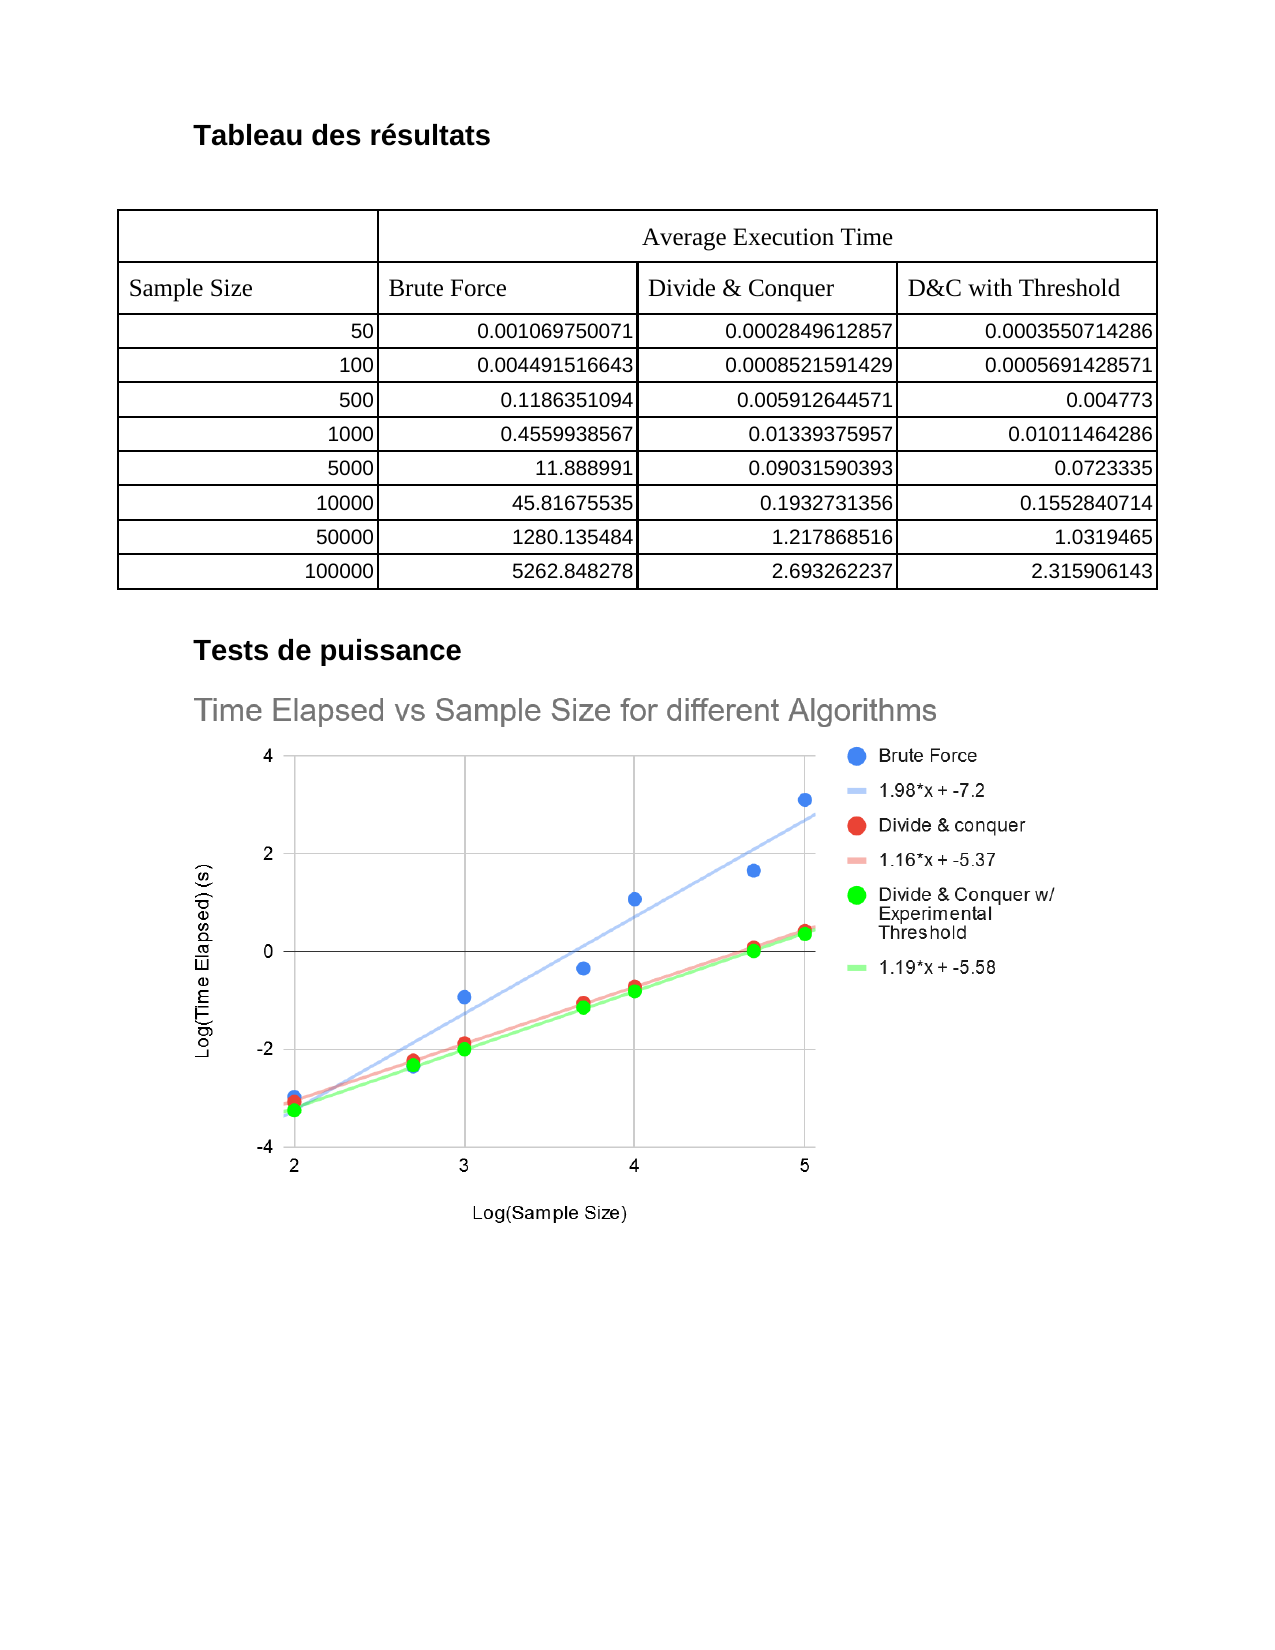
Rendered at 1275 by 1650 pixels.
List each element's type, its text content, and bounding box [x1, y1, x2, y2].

table_cell 0.004491516643 [379, 349, 636, 381]
table_cell 11.888991 [379, 452, 636, 484]
table_cell 1.0319465 [898, 521, 1156, 553]
table_cell 1.217868516 [639, 521, 896, 553]
table_cell Sample Size [119, 263, 377, 312]
table_header [119, 211, 377, 261]
table_cell 100 [119, 349, 377, 381]
table_cell 0.0003550714286 [898, 315, 1156, 347]
picture [164, 666, 1111, 1252]
table_cell 0.01011464286 [898, 418, 1156, 450]
table_cell 45.81675535 [379, 486, 636, 519]
table_cell 0.1552840714 [898, 486, 1156, 519]
table_cell 50000 [119, 521, 377, 553]
table_cell 2.693262237 [639, 555, 896, 587]
table_cell 1280.135484 [379, 521, 636, 553]
table_cell 0.0002849612857 [639, 315, 896, 347]
subtitle Tableau des résultats [118, 118, 1157, 152]
table_cell D&C with Threshold [898, 263, 1156, 312]
table_cell 0.0008521591429 [639, 349, 896, 381]
table_cell 0.09031590393 [639, 452, 896, 484]
table_cell 50 [119, 315, 377, 347]
table_cell Divide & Conquer [639, 263, 896, 312]
table_cell 0.005912644571 [639, 383, 896, 416]
table_cell 2.315906143 [898, 555, 1156, 587]
table_cell 0.1186351094 [379, 383, 636, 416]
table_cell 5000 [119, 452, 377, 484]
table_cell 1000 [119, 418, 377, 450]
table_cell 0.004773 [898, 383, 1156, 416]
table_cell 0.0723335 [898, 452, 1156, 484]
table_cell 0.0005691428571 [898, 349, 1156, 381]
table_cell 0.001069750071 [379, 315, 636, 347]
subtitle Tests de puissance [118, 633, 1157, 666]
table_cell 0.1932731356 [639, 486, 896, 519]
table_cell 5262.848278 [379, 555, 636, 587]
table_cell 0.01339375957 [639, 418, 896, 450]
table_cell 10000 [119, 486, 377, 519]
table_cell Brute Force [379, 263, 636, 312]
table_cell 100000 [119, 555, 377, 587]
table_header Average Execution Time [379, 211, 1156, 261]
table_cell 500 [119, 383, 377, 416]
table_cell 0.4559938567 [379, 418, 636, 450]
